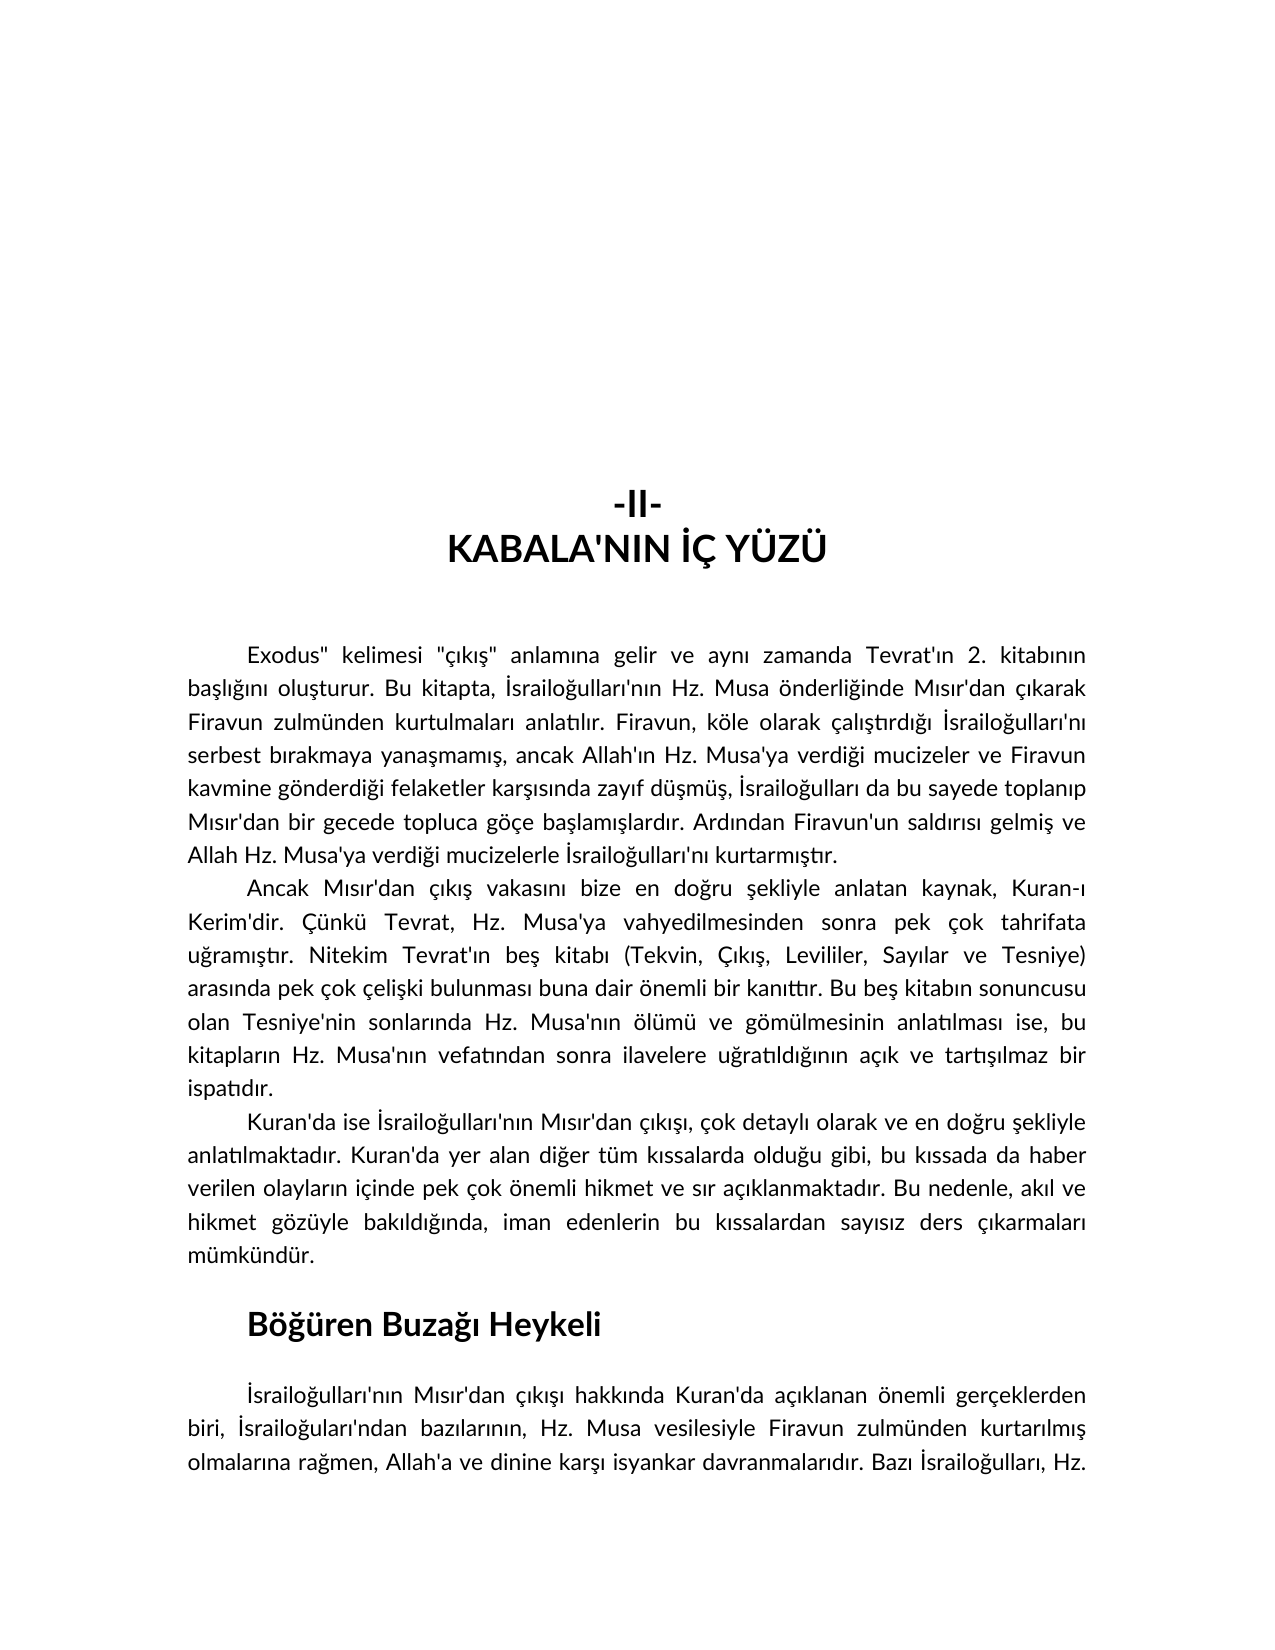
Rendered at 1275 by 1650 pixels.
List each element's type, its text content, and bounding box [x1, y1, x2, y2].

text İsrailoğulları'nın Mısır'dan çıkışı hakkında Kuran'da açıklanan önemli gerçeklerden biri, İsrailoğuları'ndan bazılarının, Hz. Musa vesilesiyle Firavun zulmünden kurtarılmış olmalarına rağmen, Allah'a ve dinine karşı isyankar davranmalarıdır. Bazı İsrailoğulları, Hz. [187, 1377, 1087, 1477]
text Böğüren Buzağı Heykeli [187, 1303, 1087, 1343]
text Kuran'da ise İsrailoğulları'nın Mısır'dan çıkışı, çok detaylı olarak ve en doğru şekliyle anlatılmaktadır. Kuran'da yer alan diğer tüm kıssalarda olduğu gibi, bu kıssada da haber verilen olayların içinde pek çok önemli hikmet ve sır açıklanmaktadır. Bu nedenle, akıl ve hikmet gözüyle bakıldığında, iman edenlerin bu kıssalardan sayısız ders çıkarmaları mümkündür. [187, 1103, 1087, 1270]
text Exodus" kelimesi "çıkış" anlamına gelir ve aynı zamanda Tevrat'ın 2. kitabının başlığını oluşturur. Bu kitapta, İsrailoğulları'nın Hz. Musa önderliğinde Mısır'dan çıkarak Firavun zulmünden kurtulmaları anlatılır. Firavun, köle olarak çalıştırdığı İsrailoğulları'nı serbest bırakmaya yanaşmamış, ancak Allah'ın Hz. Musa'ya verdiği mucizeler ve Firavun kavmine gönderdiği felaketler karşısında zayıf düşmüş, İsrailoğulları da bu sayede toplanıp Mısır'dan bir gecede topluca göçe başlamışlardır. Ardından Firavun'un saldırısı gelmiş ve Allah Hz. Musa'ya verdiği mucizelerle İsrailoğulları'nı kurtarmıştır. [187, 637, 1087, 870]
text Ancak Mısır'dan çıkış vakasını bize en doğru şekliyle anlatan kaynak, Kuran-ı Kerim'dir. Çünkü Tevrat, Hz. Musa'ya vahyedilmesinden sonra pek çok tahrifata uğramıştır. Nitekim Tevrat'ın beş kitabı (Tekvin, Çıkış, Levililer, Sayılar ve Tesniye) arasında pek çok çelişki bulunması buna dair önemli bir kanıttır. Bu beş kitabın sonuncusu olan Tesniye'nin sonlarında Hz. Musa'nın ölümü ve gömülmesinin anlatılması ise, bu kitapların Hz. Musa'nın vefatından sonra ilavelere uğratıldığının açık ve tartışılmaz bir ispatıdır. [187, 870, 1087, 1103]
text KABALA'NIN İÇ YÜZÜ [187, 525, 1087, 570]
text -II- [187, 480, 1087, 525]
